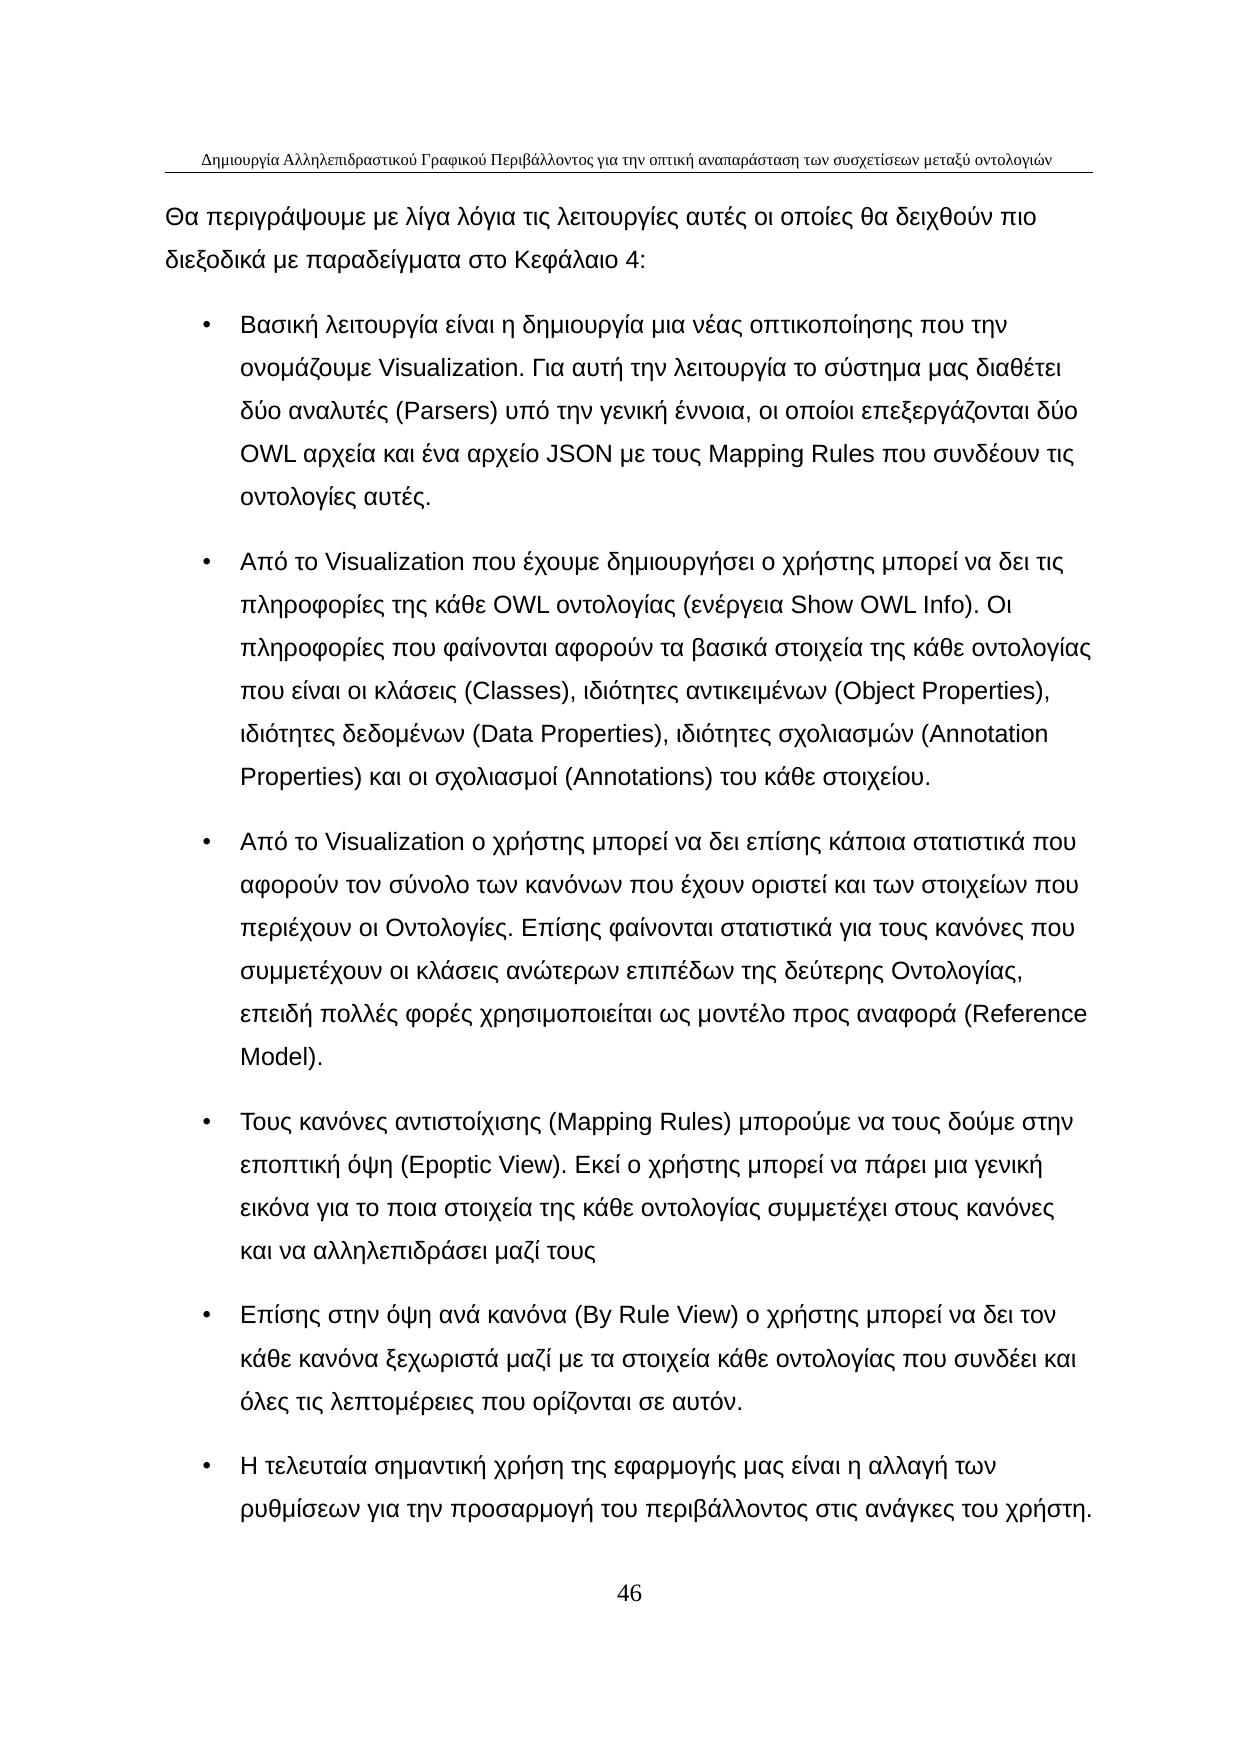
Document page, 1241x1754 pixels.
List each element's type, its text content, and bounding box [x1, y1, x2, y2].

list Τους κανόνες αντιστοίχισης (Mapping Rules) μπορούμε να τους δούμε στην εποπτική όψη (Epoptic View). Εκεί ο χρήστης μπορεί να πάρει μια γενική εικόνα για το ποια στοιχεία της κάθε οντολογίας συμμετέχει στους κανόνες και να αλληλεπιδράσει μαζί τους [202, 1107, 1093, 1265]
list Από το Visualization ο χρήστης μπορεί να δει επίσης κάποια στατιστικά που αφορούν τον σύνολο των κανόνων που έχουν οριστεί και των στοιχείων που περιέχουν οι Οντολογίες. Επίσης φαίνονται στατιστικά για τους κανόνες που συμμετέχουν οι κλάσεις ανώτερων επιπέδων της δεύτερης Οντολογίας, επειδή πολλές φορές χρησιμοποιείται ως μοντέλο προς αναφορά (Reference Model). [202, 827, 1093, 1071]
list Η τελευταία σημαντική χρήση της εφαρμογής μας είναι η αλλαγή των ρυθμίσεων για την προσαρμογή του περιβάλλοντος στις ανάγκες του χρήστη. [202, 1451, 1093, 1523]
list Επίσης στην όψη ανά κανόνα (By Rule View) ο χρήστης μπορεί να δει τον κάθε κανόνα ξεχωριστά μαζί με τα στοιχεία κάθε οντολογίας που συνδέει και όλες τις λεπτομέρειες που ορίζονται σε αυτόν. [202, 1300, 1093, 1415]
list Από το Visualization που έχουμε δημιουργήσει ο χρήστης μπορεί να δει τις πληροφορίες της κάθε OWL οντολογίας (ενέργεια Show OWL Info). Οι πληροφορίες που φαίνονται αφορούν τα βασικά στοιχεία της κάθε οντολογίας που είναι οι κλάσεις (Classes), ιδιότητες αντικειμένων (Object Properties), ιδιότητες δεδομένων (Data Properties), ιδιότητες σχολιασμών (Annotation Properties) και οι σχολιασμοί (Annotations) του κάθε στοιχείου. [202, 547, 1093, 791]
text Θα περιγράψουμε με λίγα λόγια τις λειτουργίες αυτές οι οποίες θα δειχθούν πιο διεξοδικά με παραδείγματα στο Κεφάλαιο 4: [165, 202, 1093, 274]
list Βασική λειτουργία είναι η δημιουργία μια νέας οπτικοποίησης που την ονομάζουμε Visualization. Για αυτή την λειτουργία το σύστημα μας διαθέτει δύο αναλυτές (Parsers) υπό την γενική έννοια, οι οποίοι επεξεργάζονται δύο OWL αρχεία και ένα αρχείο JSON με τους Mapping Rules που συνδέουν τις οντολογίες αυτές. [202, 310, 1093, 511]
